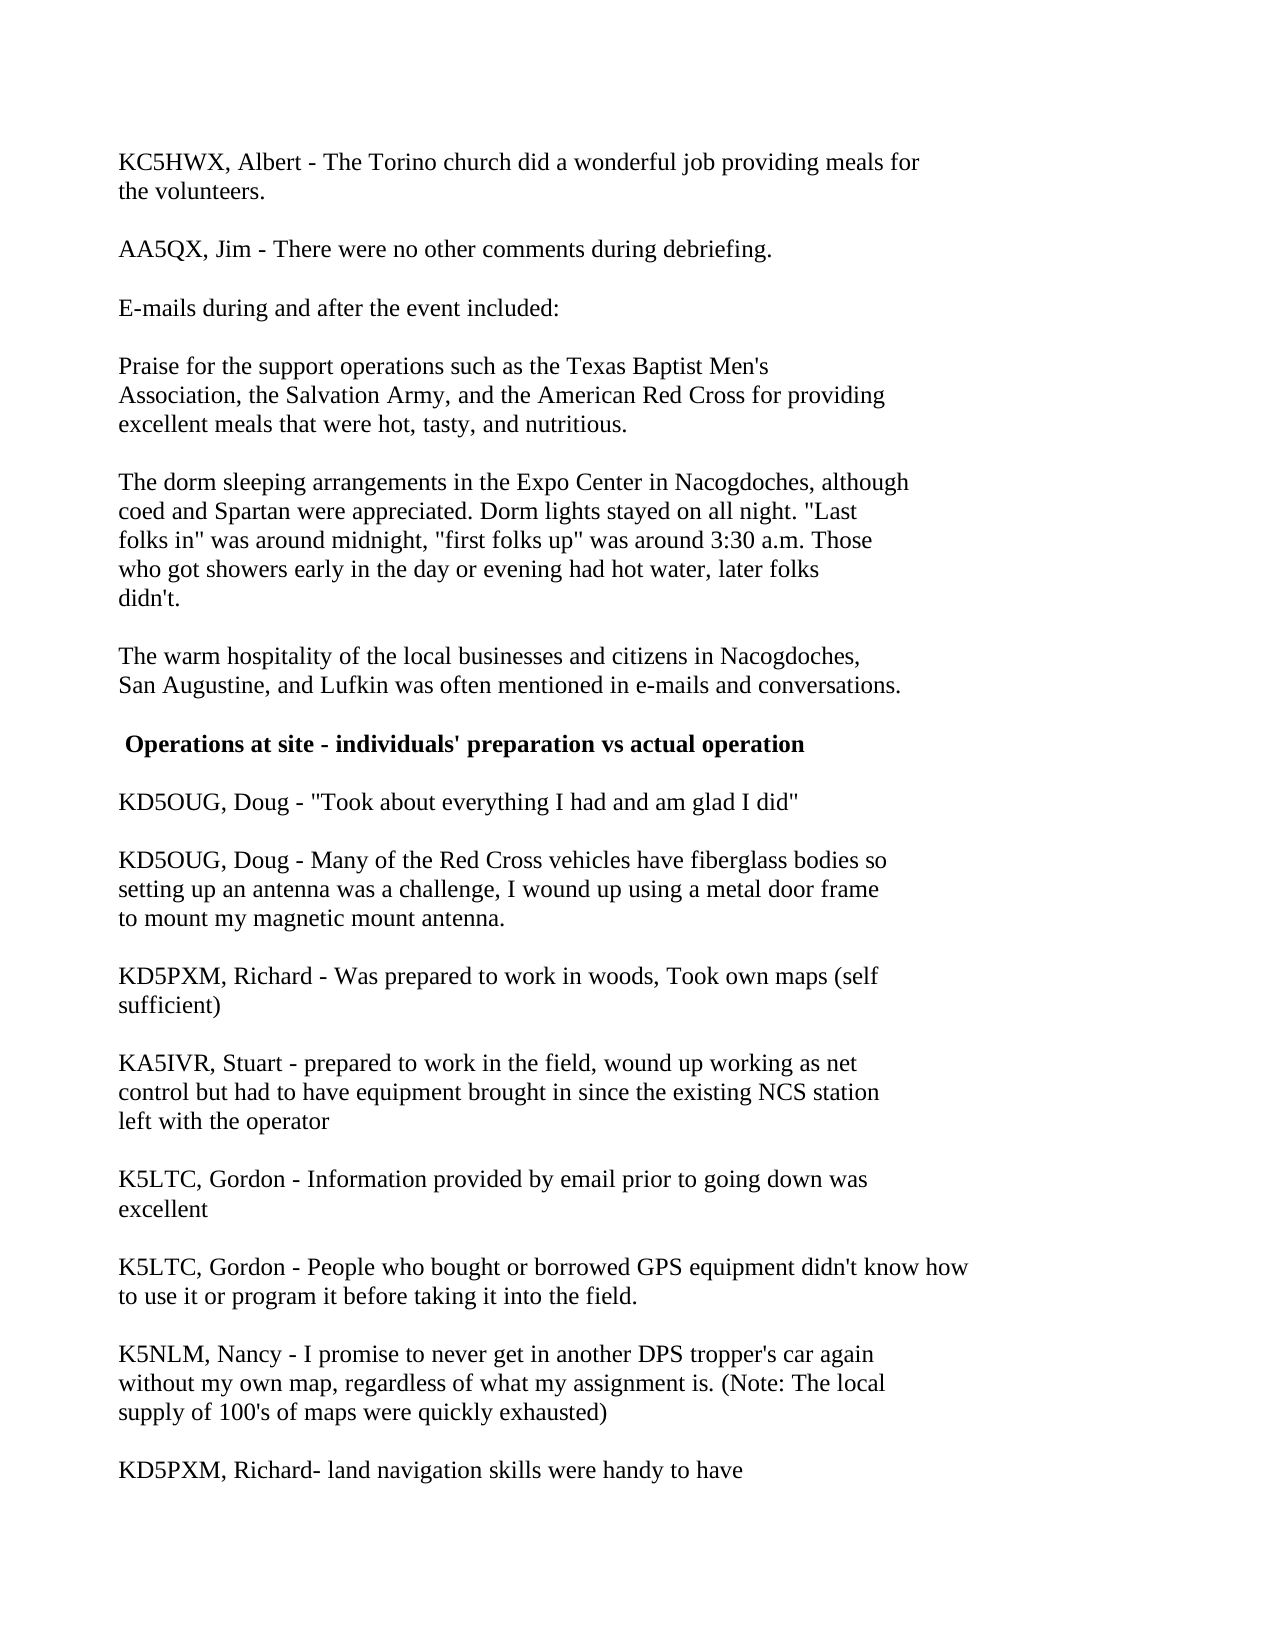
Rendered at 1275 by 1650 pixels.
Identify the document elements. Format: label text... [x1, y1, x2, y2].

text KC5HWX, Albert - The Torino church did a wonderful job providing meals for the volunteers. AA5QX, Jim - There were no other comments during debriefing. E-mails during and after the event included: Praise for the support operations such as the Texas Baptist Men's Association, the Salvation Army, and the American Red Cross for providing excellent meals that were hot, tasty, and nutritious. The dorm sleeping arrangements in the Expo Center in Nacogdoches, although coed and Spartan were appreciated. Dorm lights stayed on all night. "Last folks in" was around midnight, "first folks up" was around 3:30 a.m. Those who got showers early in the day or evening had hot water, later folks didn't. The warm hospitality of the local businesses and citizens in Nacogdoches, San Augustine, and Lufkin was often mentioned in e-mails and conversations. Operations at site - individuals' preparation vs actual operation KD5OUG, Doug - "Took about everything I had and am glad I did" KD5OUG, Doug - Many of the Red Cross vehicles have fiberglass bodies so setting up an antenna was a challenge, I wound up using a metal door frame to mount my magnetic mount antenna. KD5PXM, Richard - Was prepared to work in woods, Took own maps (self sufficient) KA5IVR, Stuart - prepared to work in the field, wound up working as net control but had to have equipment brought in since the existing NCS station left with the operator K5LTC, Gordon - Information provided by email prior to going down was excellent K5LTC, Gordon - People who bought or borrowed GPS equipment didn't know how to use it or program it before taking it into the field. K5NLM, Nancy - I promise to never get in another DPS tropper's car again without my own map, regardless of what my assignment is. (Note: The local supply of 100's of maps were quickly exhausted) KD5PXM, Richard- land navigation skills were handy to have [118, 118, 1157, 1513]
